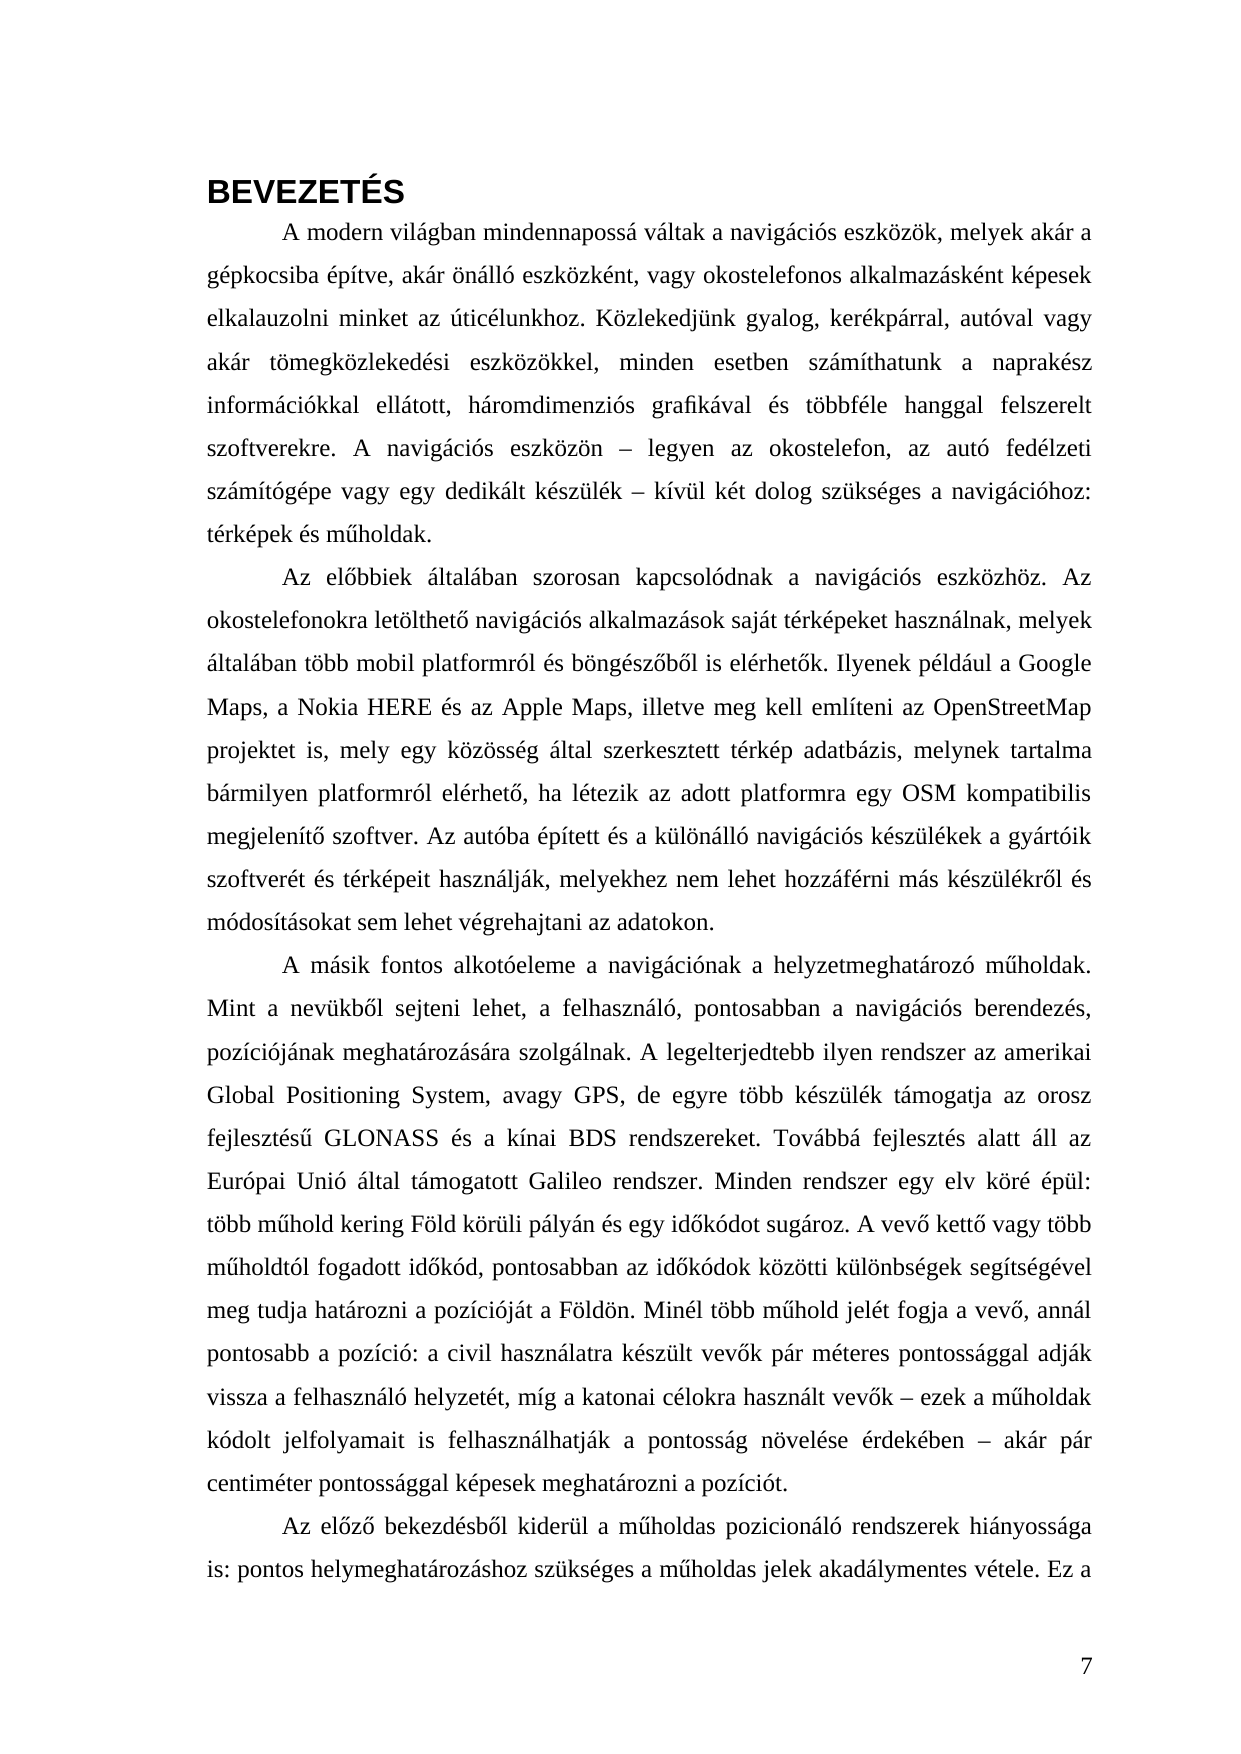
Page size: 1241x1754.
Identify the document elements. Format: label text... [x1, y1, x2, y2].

text Az előző bekezdésből kiderül a műholdas pozicionáló rendszerek hiányossága is: pontos helymeghatározáshoz szükséges a műholdas jelek akadálymentes vétele. Ez a [207, 1511, 1093, 1583]
text A másik fontos alkotóeleme a navigációnak a helyzetmeghatározó műholdak. Mint a nevükből sejteni lehet, a felhasználó, pontosabban a navigációs berendezés, pozíciójának meghatározására szolgálnak. A legelterjedtebb ilyen rendszer az amerikai Global Positioning System, avagy GPS, de egyre több készülék támogatja az orosz fejlesztésű GLONASS és a kínai BDS rendszereket. Továbbá fejlesztés alatt áll az Európai Unió által támogatott Galileo rendszer. Minden rendszer egy elv köré épül: több műhold kering Föld körüli pályán és egy időkódot sugároz. A vevő kettő vagy több műholdtól fogadott időkód, pontosabban az időkódok közötti különbségek segítségével meg tudja határozni a pozícióját a Földön. Minél több műhold jelét fogja a vevő, annál pontosabb a pozíció: a civil használatra készült vevők pár méteres pontossággal adják vissza a felhasználó helyzetét, míg a katonai célokra használt vevők – ezek a műholdak kódolt jelfolyamait is felhasználhatják a pontosság növelése érdekében – akár pár centiméter pontossággal képesek meghatározni a pozíciót. [207, 950, 1093, 1497]
text Az előbbiek általában szorosan kapcsolódnak a navigációs eszközhöz. Az okostelefonokra letölthető navigációs alkalmazások saját térképeket használnak, melyek általában több mobil platformról és böngészőből is elérhetők. Ilyenek például a Google Maps, a Nokia HERE és az Apple Maps, illetve meg kell említeni az OpenStreetMap projektet is, mely egy közösség által szerkesztett térkép adatbázis, melynek tartalma bármilyen platformról elérhető, ha létezik az adott platformra egy OSM kompatibilis megjelenítő szoftver. Az autóba épített és a különálló navigációs készülékek a gyártóik szoftverét és térképeit használják, melyekhez nem lehet hozzáférni más készülékről és módosításokat sem lehet végrehajtani az adatokon. [207, 562, 1093, 936]
text BEVEZETÉS [207, 173, 1093, 211]
text A modern világban mindennapossá váltak a navigációs eszközök, melyek akár a gépkocsiba építve, akár önálló eszközként, vagy okostelefonos alkalmazásként képesek elkalauzolni minket az úticélunkhoz. Közlekedjünk gyalog, kerékpárral, autóval vagy akár tömegközlekedési eszközökkel, minden esetben számíthatunk a naprakész információkkal ellátott, háromdimenziós graﬁkával és többféle hanggal felszerelt szoftverekre. A navigációs eszközön – legyen az okostelefon, az autó fedélzeti számítógépe vagy egy dedikált készülék – kívül két dolog szükséges a navigációhoz: térképek és műholdak. [207, 217, 1093, 548]
